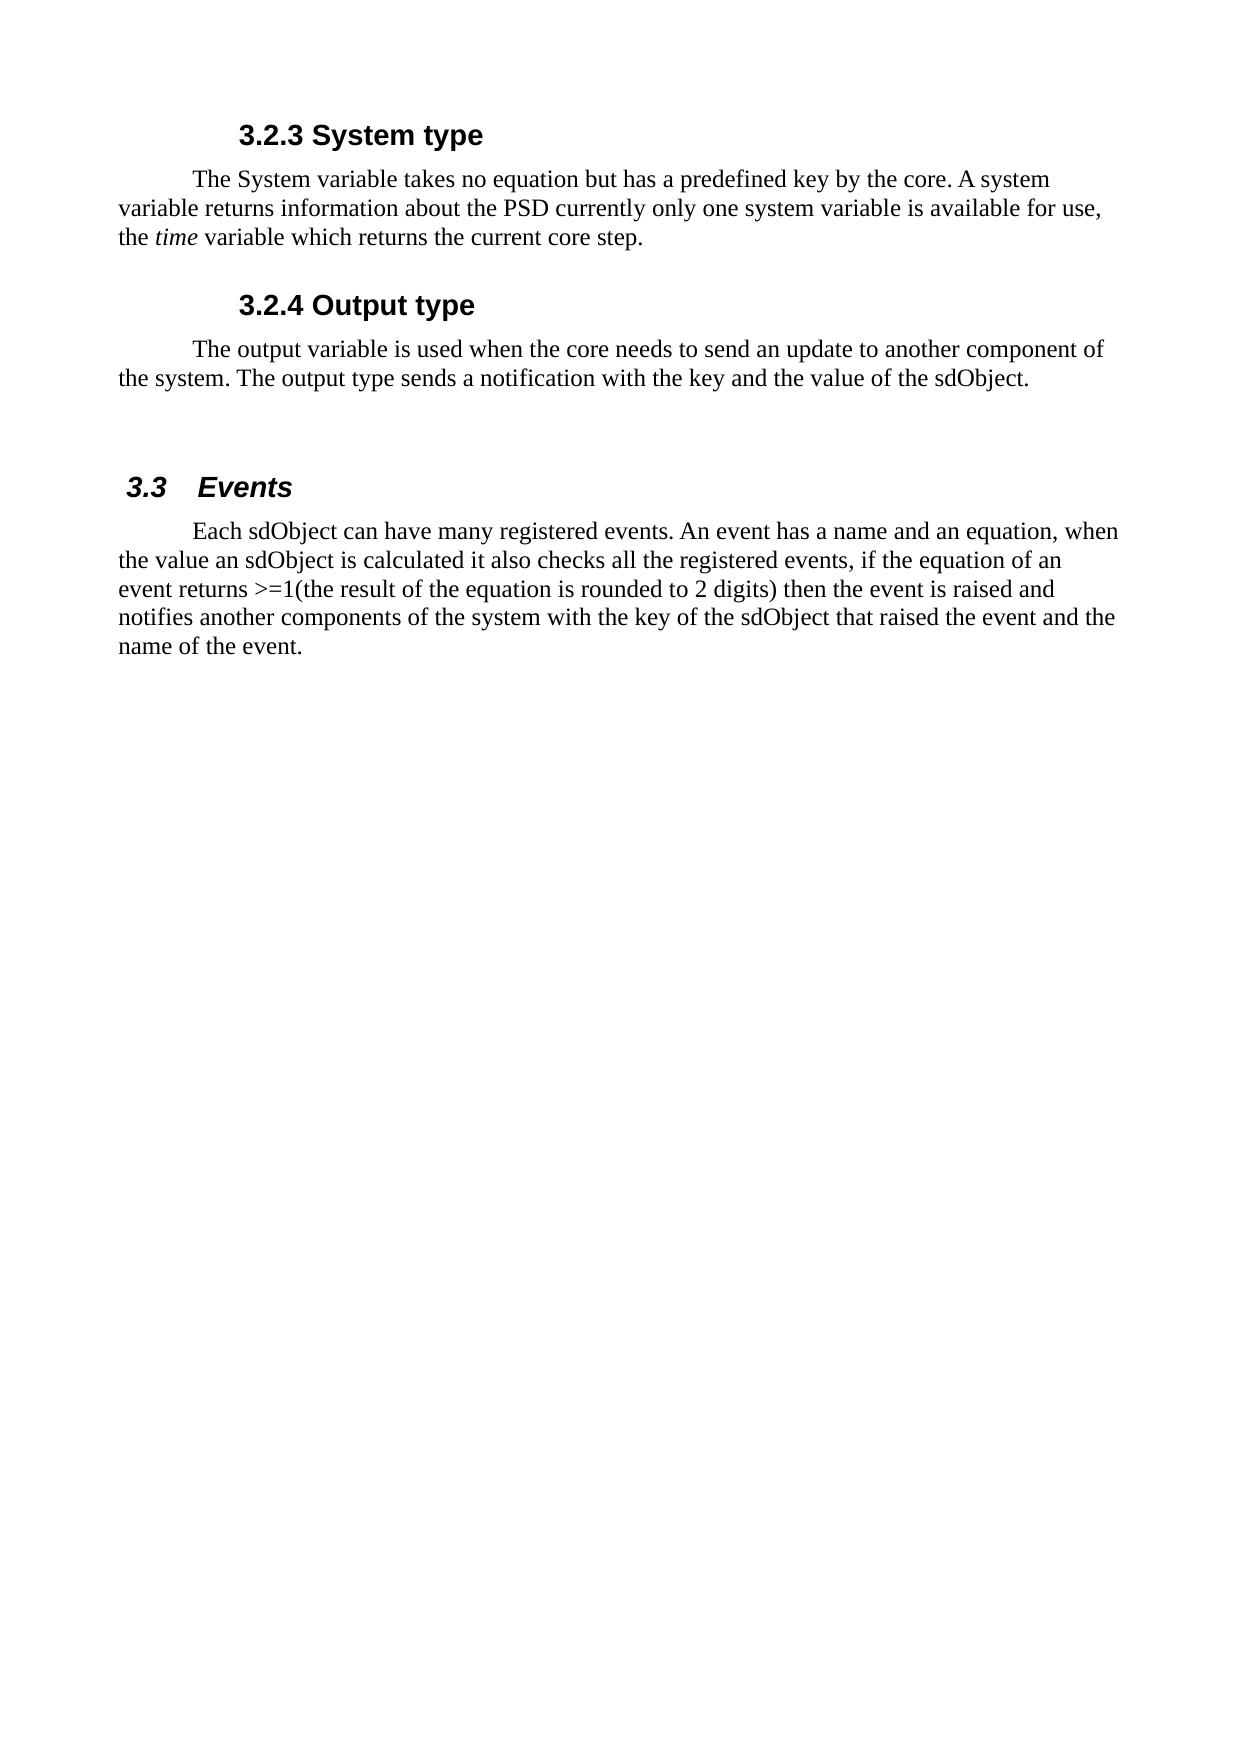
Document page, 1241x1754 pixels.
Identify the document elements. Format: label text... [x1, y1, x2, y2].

subtitle System type [231, 118, 1122, 152]
subtitle Events [118, 470, 1122, 504]
text The output variable is used when the core needs to send an update to another component of the system. The output type sends a notification with the key and the value of the sdObject. [118, 334, 1122, 391]
subtitle Output type [231, 288, 1122, 321]
text The System variable takes no equation but has a predefined key by the core. A system variable returns information about the PSD currently only one system variable is available for use, the time variable which returns the current core step. [118, 164, 1122, 250]
text Each sdObject can have many registered events. An event has a name and an equation, when the value an sdObject is calculated it also checks all the registered events, if the equation of an event returns >=1(the result of the equation is rounded to 2 digits) then the event is raised and notifies another components of the system with the key of the sdObject that raised the event and the name of the event. [118, 516, 1122, 660]
